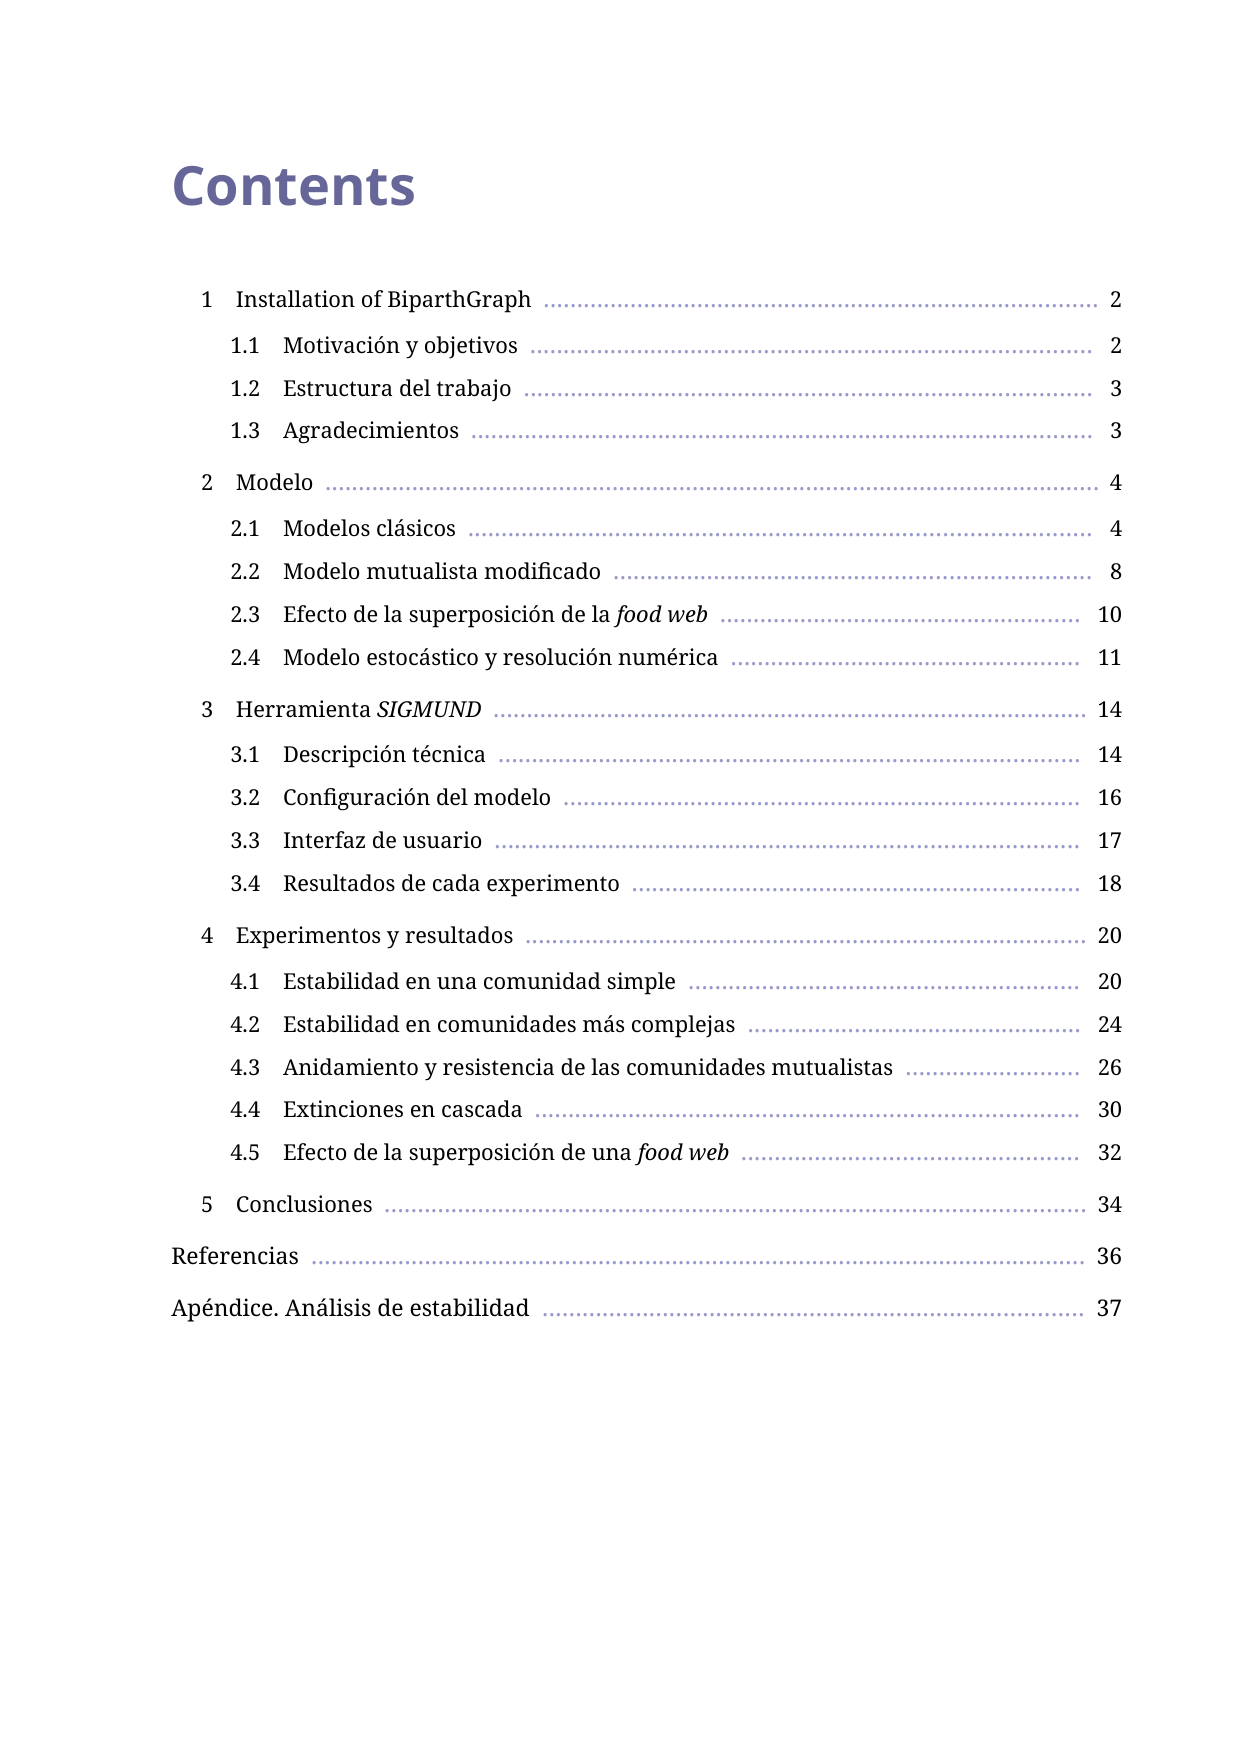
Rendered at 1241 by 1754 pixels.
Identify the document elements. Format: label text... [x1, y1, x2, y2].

text 1.2 Estructura del trabajo 3 [230, 369, 1122, 403]
text 3.2 Configuración del modelo 16 [230, 779, 1122, 813]
text 1.1 Motivación y objetivos 2 [230, 326, 1122, 360]
text 1.3 Agradecimientos 3 [230, 412, 1122, 446]
text 5 Conclusiones 34 [201, 1186, 1122, 1220]
subtitle Contents [171, 148, 1122, 221]
text 4.1 Estabilidad en una comunidad simple 20 [230, 962, 1122, 996]
text 2.1 Modelos clásicos 4 [230, 510, 1122, 544]
text 3 Herramienta SIGMUND 14 [201, 690, 1122, 724]
text 4 Experimentos y resultados 20 [201, 917, 1122, 951]
text 1 Installation of BiparthGraph 2 [201, 280, 1122, 314]
text Referencias 36 [171, 1238, 1122, 1272]
text 4.4 Extinciones en cascada 30 [230, 1091, 1122, 1125]
text 2.4 Modelo estocástico y resolución numérica 11 [230, 638, 1122, 672]
text 3.3 Interfaz de usuario 17 [230, 822, 1122, 856]
text 3.4 Resultados de cada experimento 18 [230, 865, 1122, 899]
text Apéndice. Análisis de estabilidad 37 [171, 1289, 1122, 1323]
text 2.3 Efecto de la superposición de la food web 10 [230, 596, 1122, 629]
text 4.3 Anidamiento y resistencia de las comunidades mutualistas 26 [230, 1048, 1122, 1082]
text 4.5 Efecto de la superposición de una food web 32 [230, 1134, 1122, 1168]
text 2 Modelo 4 [201, 464, 1122, 498]
text 3.1 Descripción técnica 14 [230, 736, 1122, 770]
text 2.2 Modelo mutualista modificado 8 [230, 553, 1122, 587]
text 4.2 Estabilidad en comunidades más complejas 24 [230, 1005, 1122, 1039]
